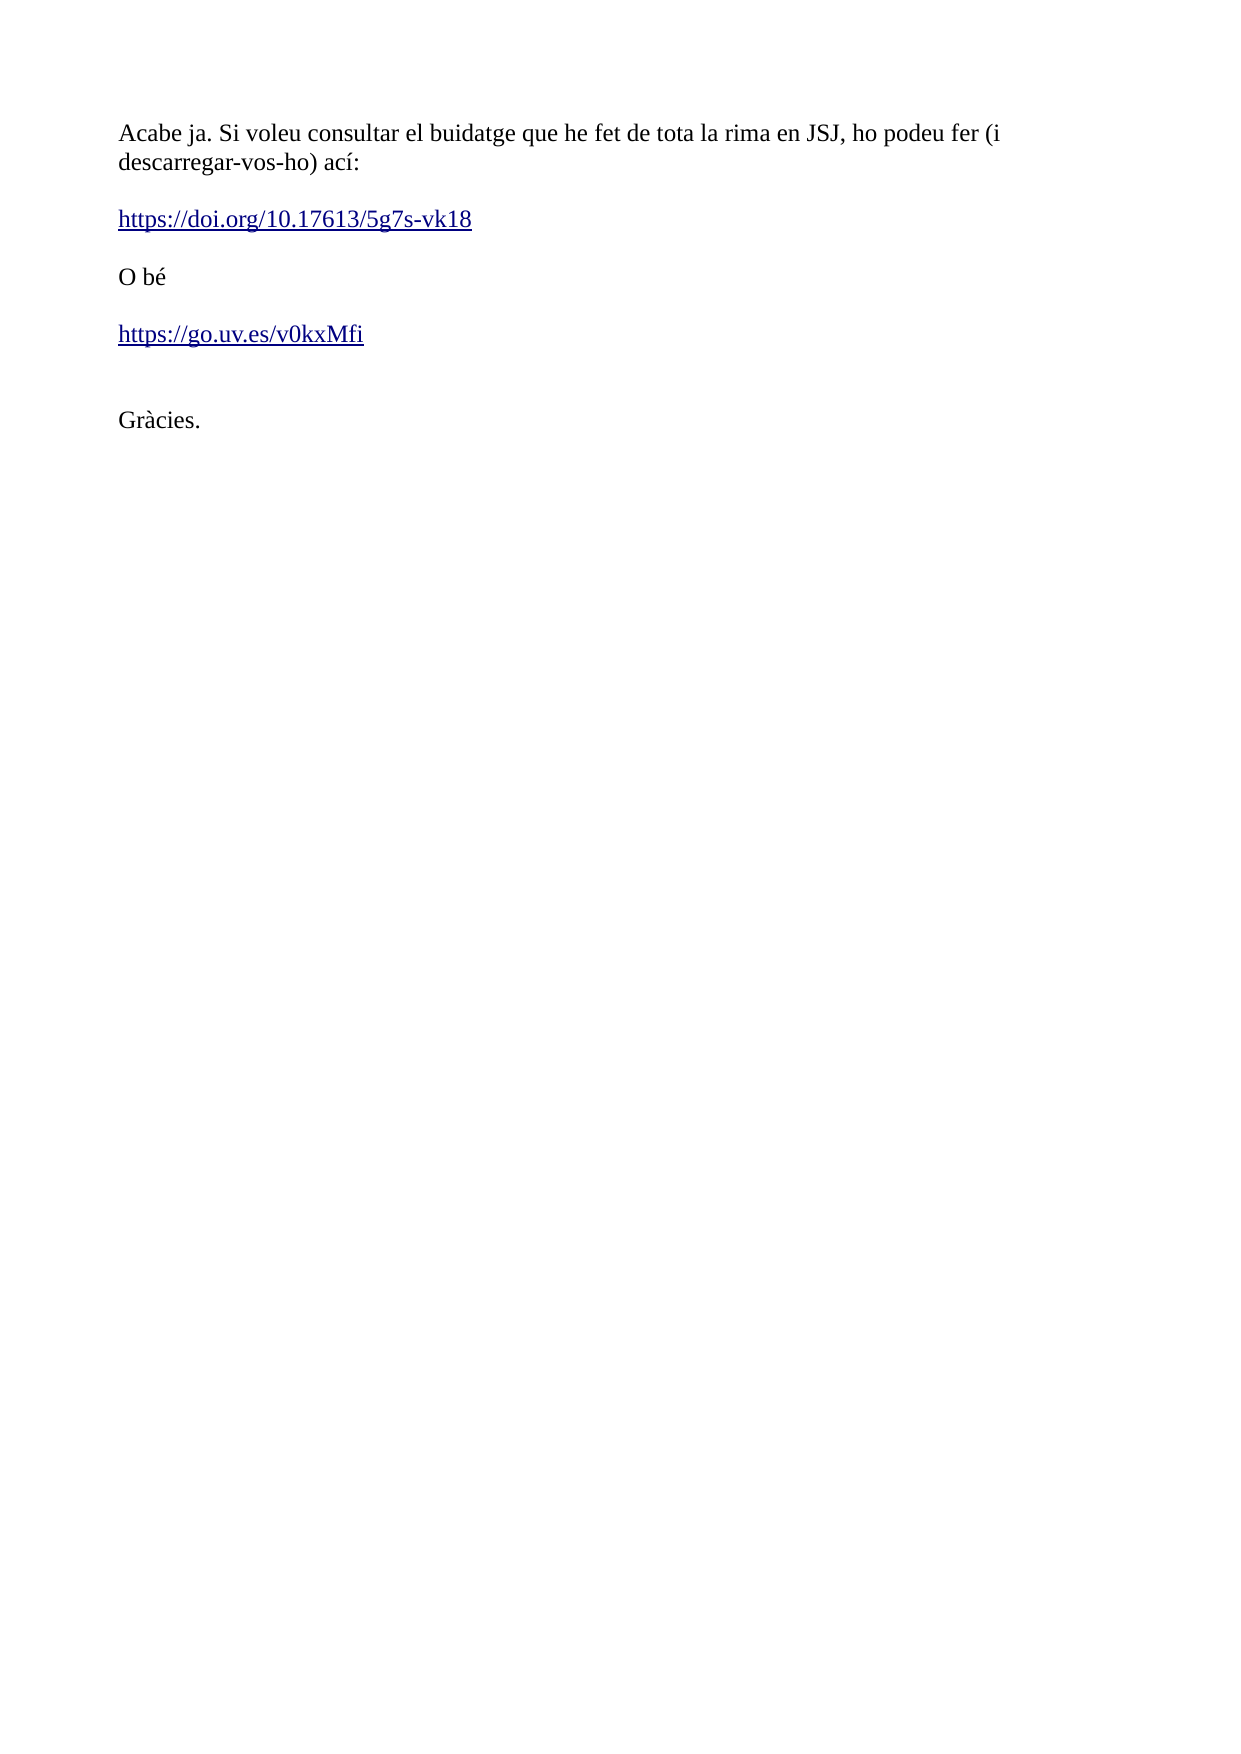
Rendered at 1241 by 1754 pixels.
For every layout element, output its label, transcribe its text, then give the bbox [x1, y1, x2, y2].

text Gràcies. [118, 406, 1122, 434]
text Acabe ja. Si voleu consultar el buidatge que he fet de tota la rima en JSJ, ho podeu fer (i descarregar-vos-ho) ací: [118, 118, 1122, 176]
text https://go.uv.es/v0kxMfi [118, 319, 1122, 348]
text O bé [118, 262, 1122, 291]
text https://doi.org/10.17613/5g7s-vk18 [118, 204, 1122, 233]
